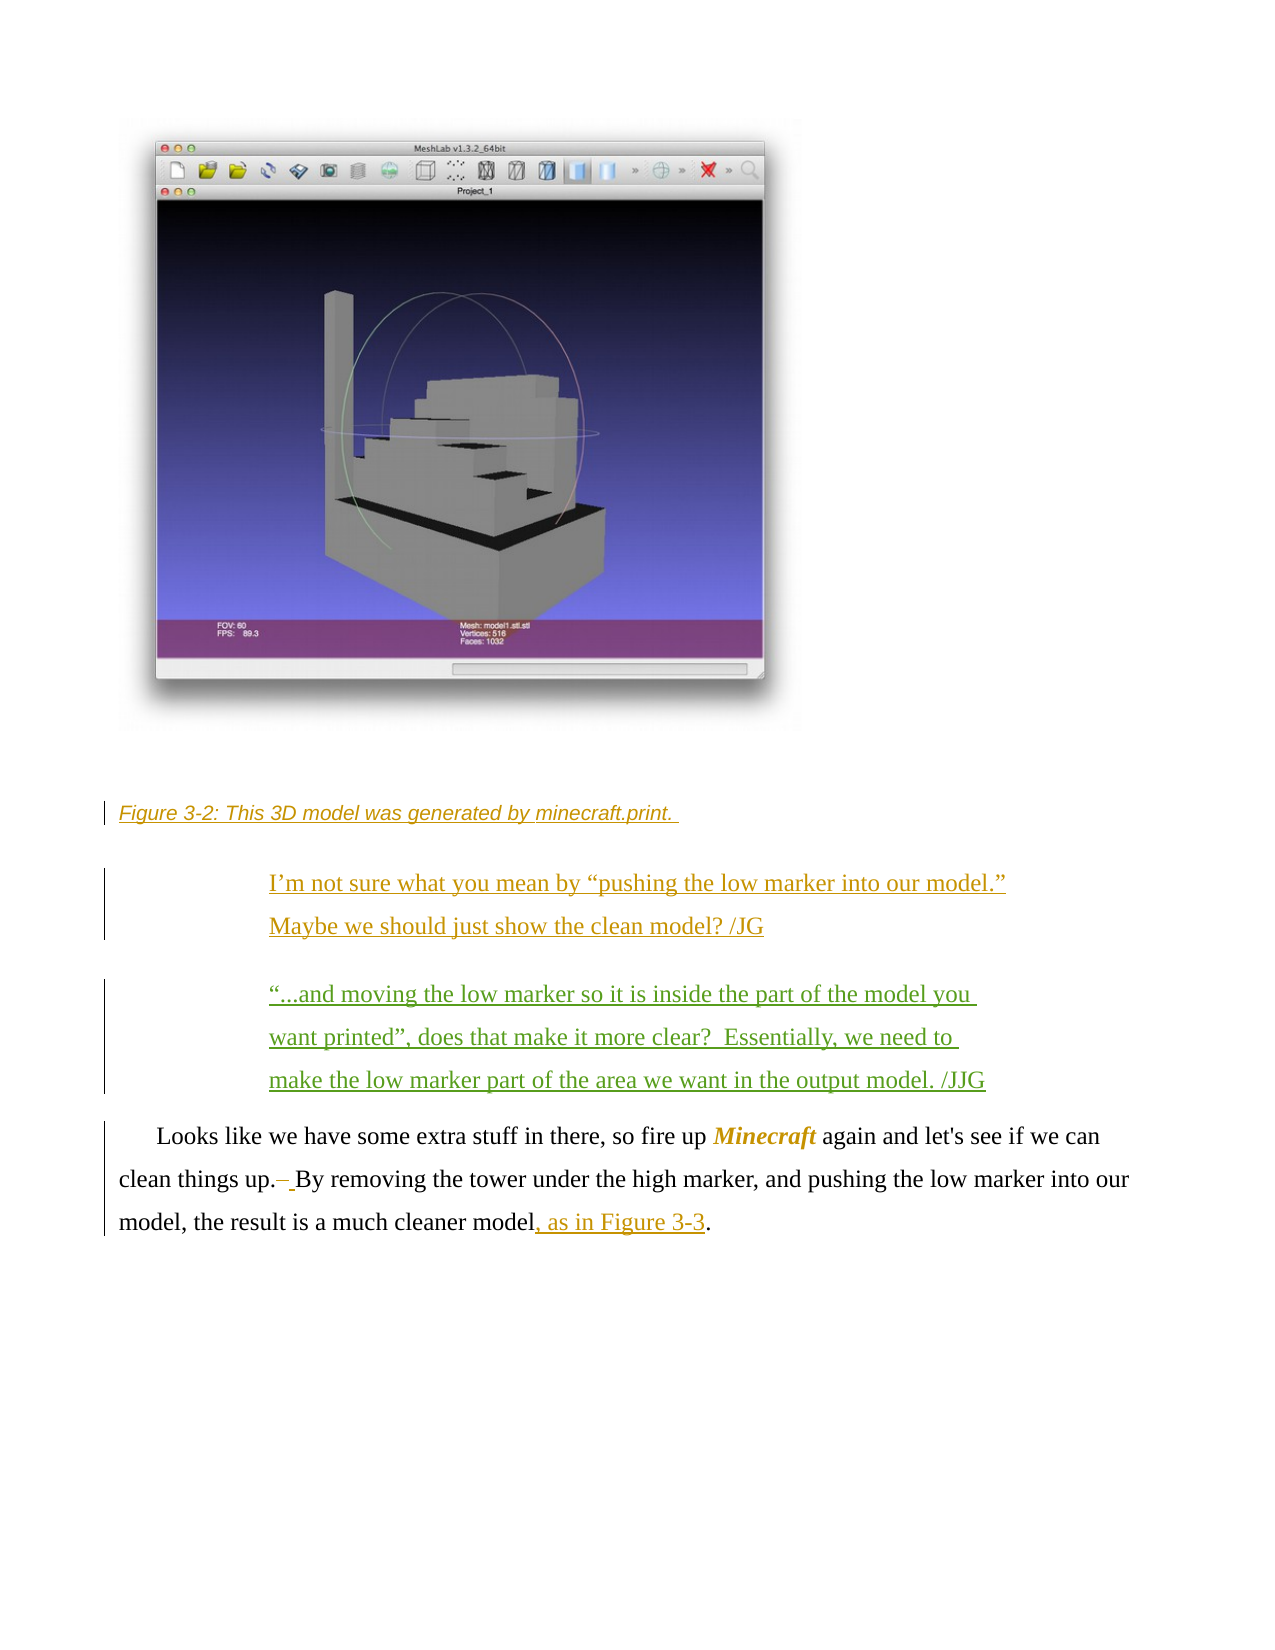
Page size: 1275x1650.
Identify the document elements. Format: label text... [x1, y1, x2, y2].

text I’m not sure what you mean by “pushing the low marker into our model.” [268, 868, 1006, 893]
text Figure 3-2: This 3D model was generated by minecraft.print. [118, 801, 1156, 824]
text Maybe we should just show the clean model? /JG [268, 894, 1006, 940]
picture [118, 118, 802, 731]
text “...and moving the low marker so it is inside the part of the model you want printed”, does that make it more clear? Essentially, we need to make the low marker part of the area we want in the output model. /JJG [268, 979, 1006, 1094]
text Looks like we have some extra stuff in there, so fire up Minecraft again and let's see if we can clean things up. By removing the tower under the high marker, and pushing the low marker into our model, the result is a much cleaner model, as in Figure 3-3. [118, 1121, 1156, 1236]
